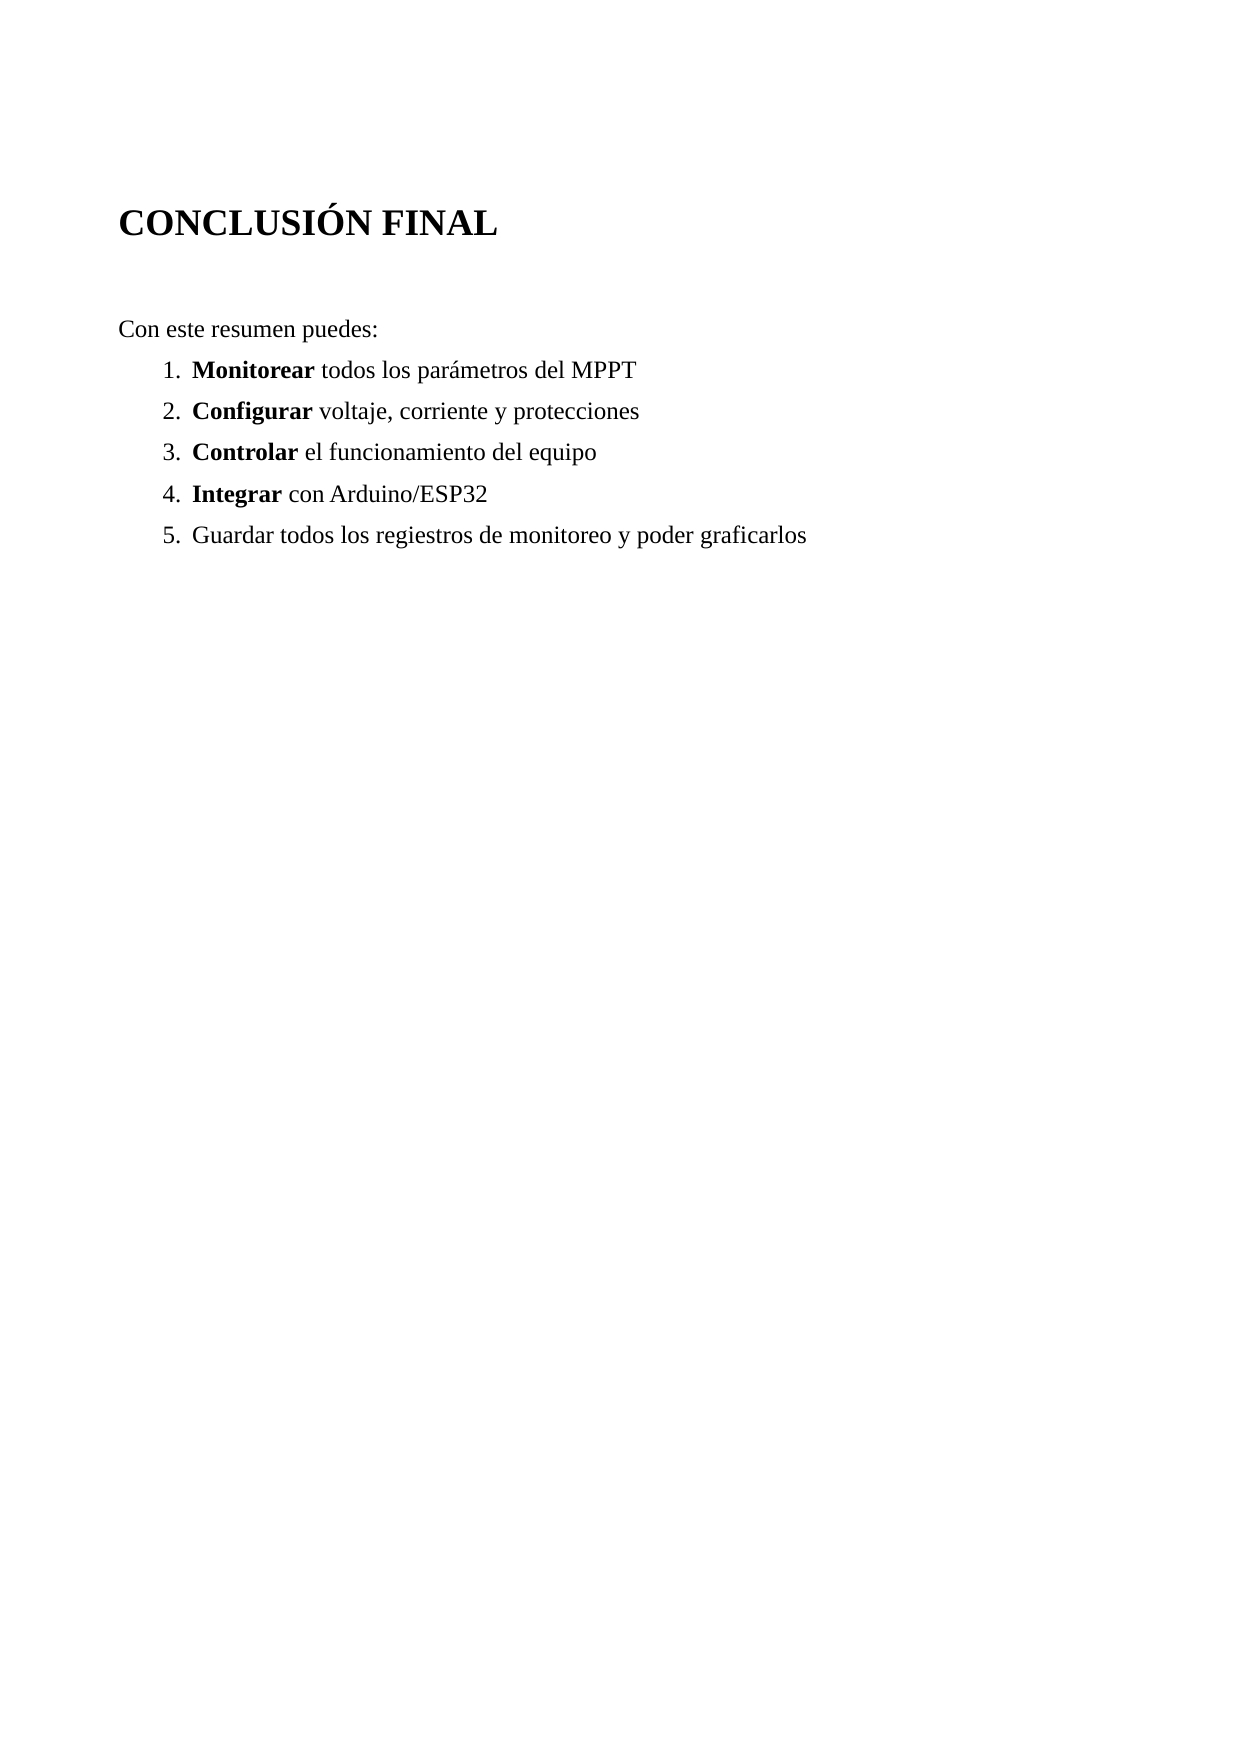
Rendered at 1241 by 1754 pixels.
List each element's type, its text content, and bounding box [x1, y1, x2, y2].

text Con este resumen puedes: [118, 314, 1122, 342]
list Monitorear todos los parámetros del MPPT [162, 355, 1122, 384]
subtitle CONCLUSIÓN FINAL [118, 201, 1122, 244]
list Configurar voltaje, corriente y protecciones [162, 396, 1122, 425]
list Guardar todos los regiestros de monitoreo y poder graficarlos [162, 520, 1122, 549]
list Integrar con Arduino/ESP32 [162, 479, 1122, 507]
list Controlar el funcionamiento del equipo [162, 437, 1122, 466]
